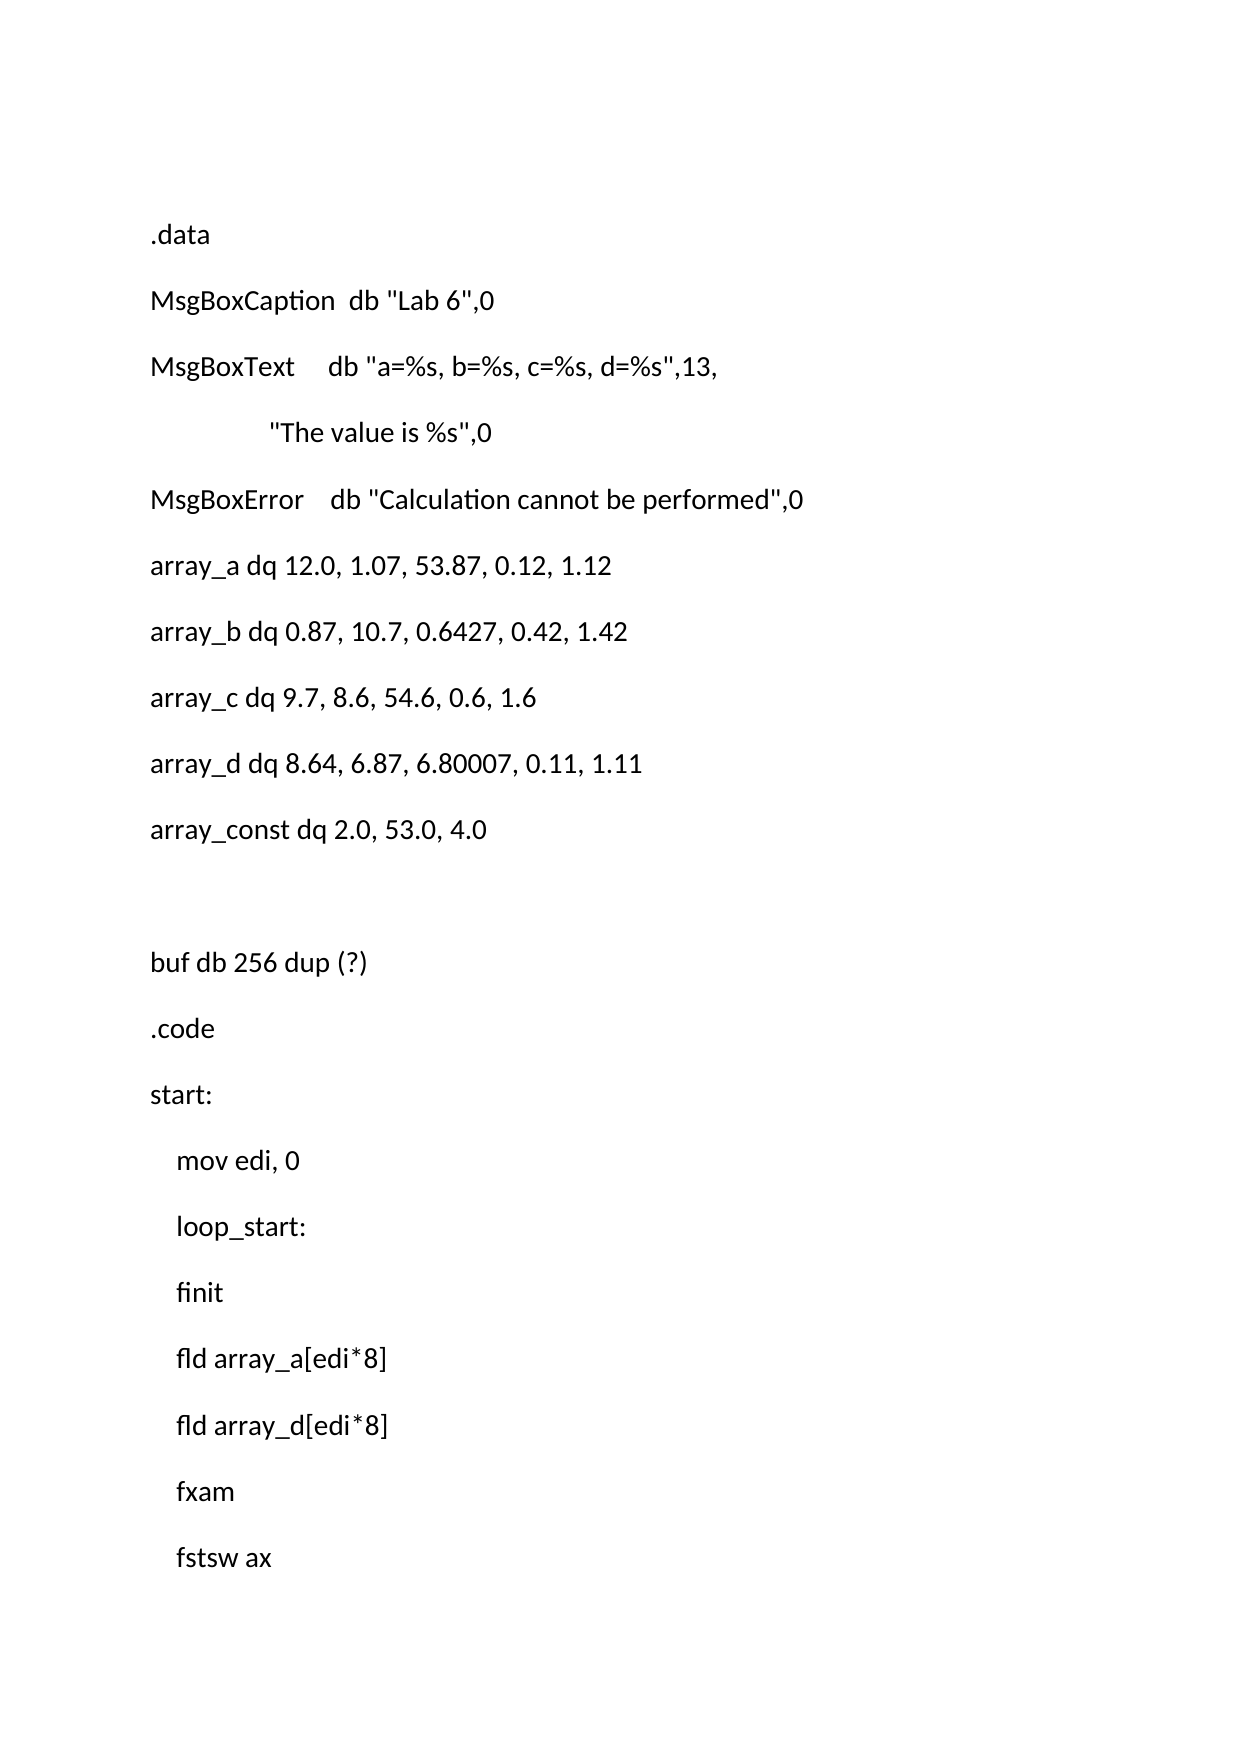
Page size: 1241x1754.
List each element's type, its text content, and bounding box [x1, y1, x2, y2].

text .code [150, 1010, 1090, 1046]
text loop_start: [150, 1208, 1090, 1244]
text MsgBoxText db "a=%s, b=%s, c=%s, d=%s",13, [150, 348, 1090, 384]
text array_c dq 9.7, 8.6, 54.6, 0.6, 1.6 [150, 679, 1090, 715]
text fstsw ax [150, 1539, 1090, 1575]
text fld array_d[edi*8] [150, 1407, 1090, 1442]
text array_b dq 0.87, 10.7, 0.6427, 0.42, 1.42 [150, 613, 1090, 649]
text "The value is %s",0 [150, 414, 1090, 450]
text fxam [150, 1473, 1090, 1508]
text array_const dq 2.0, 53.0, 4.0 [150, 811, 1090, 847]
text MsgBoxCaption db "Lab 6",0 [150, 282, 1090, 318]
text finit [150, 1274, 1090, 1310]
text start: [150, 1076, 1090, 1112]
text .data [150, 216, 1090, 252]
text fld array_a[edi*8] [150, 1341, 1090, 1376]
text array_a dq 12.0, 1.07, 53.87, 0.12, 1.12 [150, 547, 1090, 582]
text array_d dq 8.64, 6.87, 6.80007, 0.11, 1.11 [150, 745, 1090, 781]
text mov edi, 0 [150, 1142, 1090, 1178]
text buf db 256 dup (?) [150, 944, 1090, 979]
text MsgBoxError db "Calculation cannot be performed",0 [150, 481, 1090, 516]
